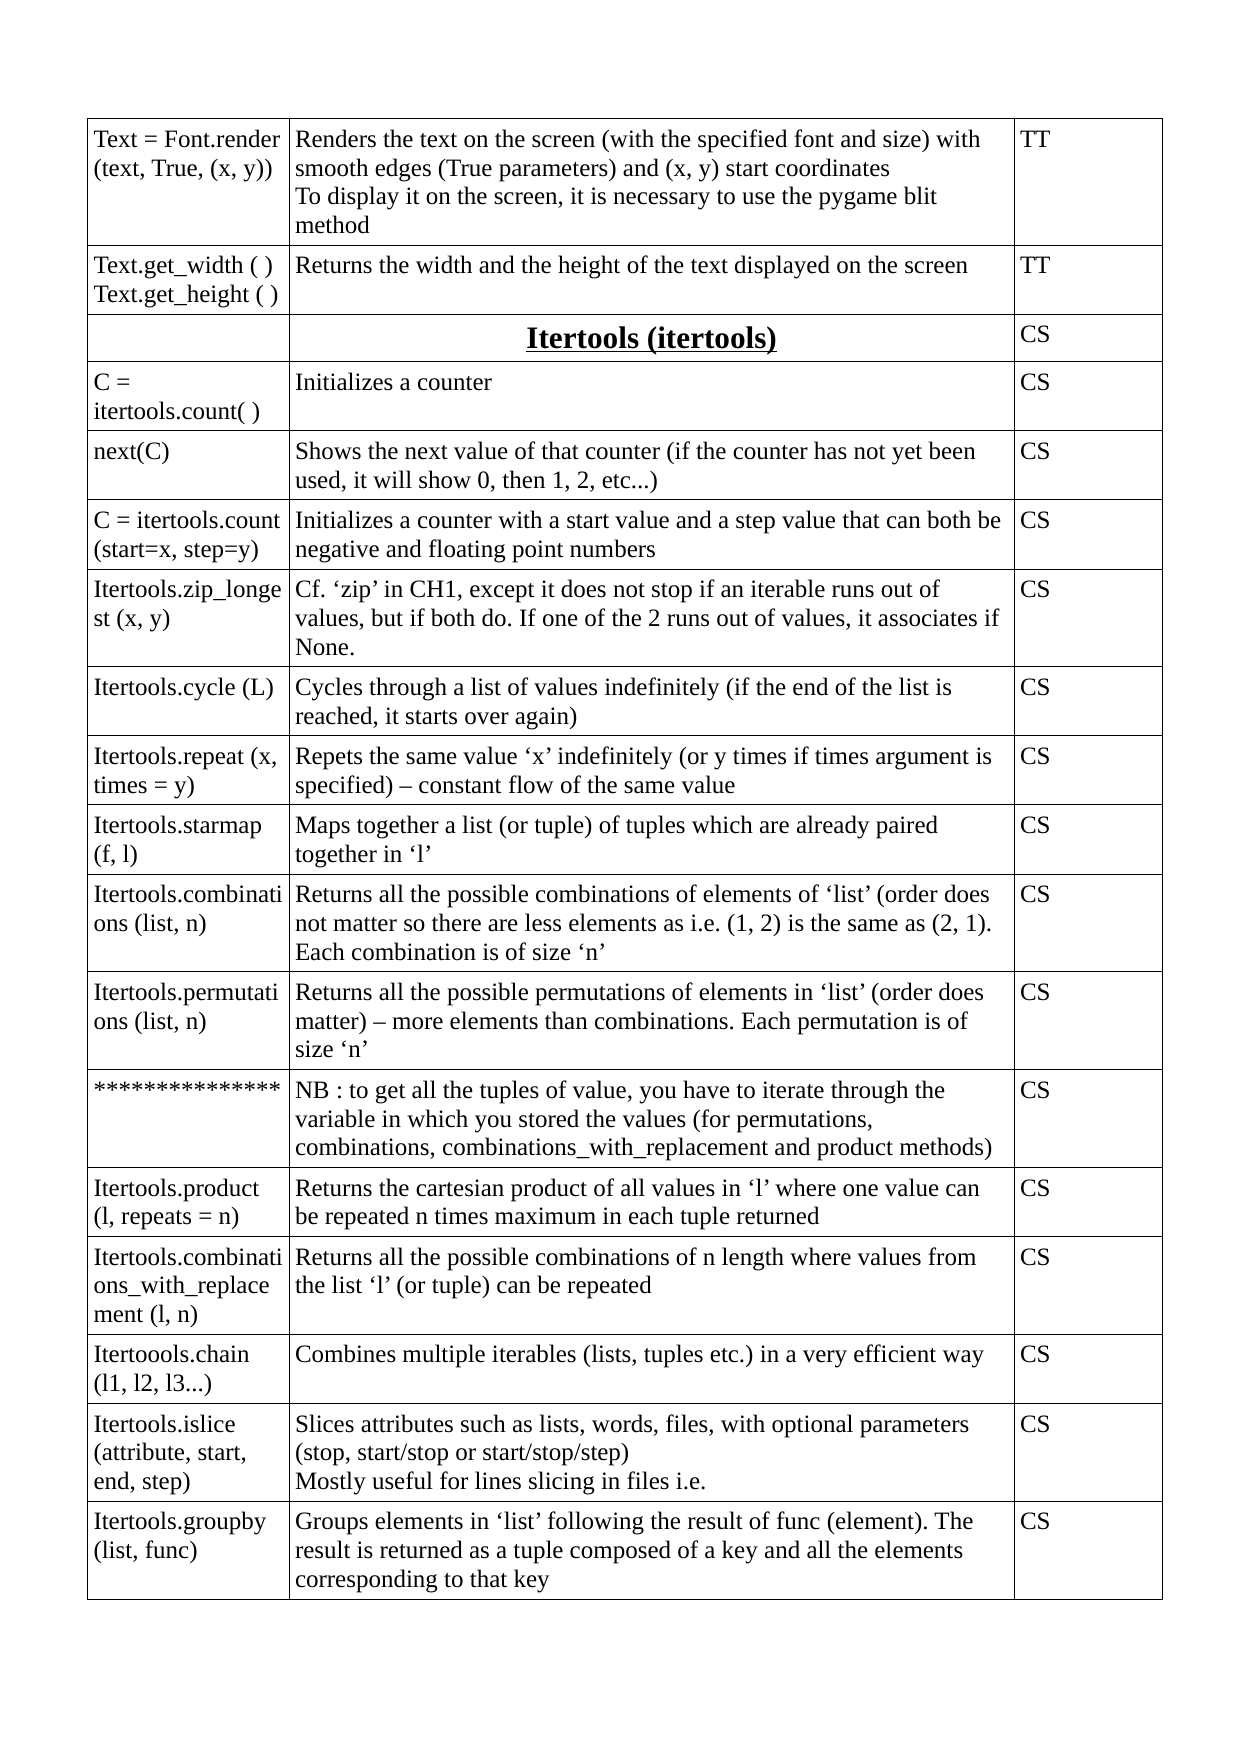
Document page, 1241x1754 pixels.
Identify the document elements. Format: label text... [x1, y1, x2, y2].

table_cell TT [1015, 246, 1162, 314]
table_cell Slices attributes such as lists, words, files, with optional parameters (stop, start/stop or start/stop/step) Mostly useful for lines slicing in files i.e. [290, 1404, 1014, 1501]
table_cell Initializes a counter with a start value and a step value that can both be negative and floating point numbers [290, 500, 1014, 568]
table_cell Itertoools.chain (l1, l2, l3...) [88, 1335, 289, 1403]
table_cell C = itertools.count (start=x, step=y) [88, 500, 289, 568]
table_cell CS [1015, 736, 1162, 804]
table_cell CS [1015, 1070, 1162, 1167]
table_cell Itertools.cycle (L) [88, 667, 289, 735]
table_cell Itertools.zip_longest (x, y) [88, 570, 289, 666]
table_cell Itertools.starmap (f, l) [88, 805, 289, 873]
table_cell Maps together a list (or tuple) of tuples which are already paired together in ‘l’ [290, 805, 1014, 873]
table_cell Itertools.repeat (x, times = y) [88, 736, 289, 804]
table_cell Repets the same value ‘x’ indefinitely (or y times if times argument is specified) – constant flow of the same value [290, 736, 1014, 804]
table_cell CS [1015, 570, 1162, 666]
table_cell Cycles through a list of values indefinitely (if the end of the list is reached, it starts over again) [290, 667, 1014, 735]
table_cell CS [1015, 1168, 1162, 1236]
table_cell [88, 315, 289, 361]
table_cell TT [1015, 119, 1162, 245]
table_cell CS [1015, 1404, 1162, 1501]
table_cell C = itertools.count( ) [88, 362, 289, 430]
table_cell Returns the cartesian product of all values in ‘l’ where one value can be repeated n times maximum in each tuple returned [290, 1168, 1014, 1236]
table_cell Combines multiple iterables (lists, tuples etc.) in a very efficient way [290, 1335, 1014, 1403]
table_cell Itertools.product (l, repeats = n) [88, 1168, 289, 1236]
table_cell Text = Font.render (text, True, (x, y)) [88, 119, 289, 245]
table_cell Returns the width and the height of the text displayed on the screen [290, 246, 1014, 314]
table_cell Itertools (itertools) [290, 315, 1014, 361]
table_cell CS [1015, 1237, 1162, 1334]
table_cell NB : to get all the tuples of value, you have to iterate through the variable in which you stored the values (for permutations, combinations, combinations_with_replacement and product methods) [290, 1070, 1014, 1167]
table_cell CS [1015, 315, 1162, 361]
table_cell CS [1015, 500, 1162, 568]
table_cell CS [1015, 1335, 1162, 1403]
table_cell *************** [88, 1070, 289, 1167]
table_cell CS [1015, 972, 1162, 1069]
table_cell CS [1015, 875, 1162, 971]
table_cell Cf. ‘zip’ in CH1, except it does not stop if an iterable runs out of values, but if both do. If one of the 2 runs out of values, it associates if None. [290, 570, 1014, 666]
table_cell Returns all the possible permutations of elements in ‘list’ (order does matter) – more elements than combinations. Each permutation is of size ‘n’ [290, 972, 1014, 1069]
table_cell Returns all the possible combinations of elements of ‘list’ (order does not matter so there are less elements as i.e. (1, 2) is the same as (2, 1). Each combination is of size ‘n’ [290, 875, 1014, 971]
table_cell Itertools.combinations (list, n) [88, 875, 289, 971]
table_cell Itertools.groupby (list, func) [88, 1502, 289, 1598]
table_cell Text.get_width ( ) Text.get_height ( ) [88, 246, 289, 314]
table_cell CS [1015, 667, 1162, 735]
table_cell Groups elements in ‘list’ following the result of func (element). The result is returned as a tuple composed of a key and all the elements corresponding to that key [290, 1502, 1014, 1598]
table_cell Itertools.islice (attribute, start, end, step) [88, 1404, 289, 1501]
table_cell next(C) [88, 431, 289, 499]
table_cell Renders the text on the screen (with the specified font and size) with smooth edges (True parameters) and (x, y) start coordinates To display it on the screen, it is necessary to use the pygame blit method [290, 119, 1014, 245]
table_cell CS [1015, 431, 1162, 499]
table_cell Shows the next value of that counter (if the counter has not yet been used, it will show 0, then 1, 2, etc...) [290, 431, 1014, 499]
table_cell Itertools.permutations (list, n) [88, 972, 289, 1069]
table_cell Returns all the possible combinations of n length where values from the list ‘l’ (or tuple) can be repeated [290, 1237, 1014, 1334]
table_cell Initializes a counter [290, 362, 1014, 430]
table_cell CS [1015, 1502, 1162, 1598]
table_cell Itertools.combinations_with_replacement (l, n) [88, 1237, 289, 1334]
table_cell CS [1015, 362, 1162, 430]
table_cell CS [1015, 805, 1162, 873]
